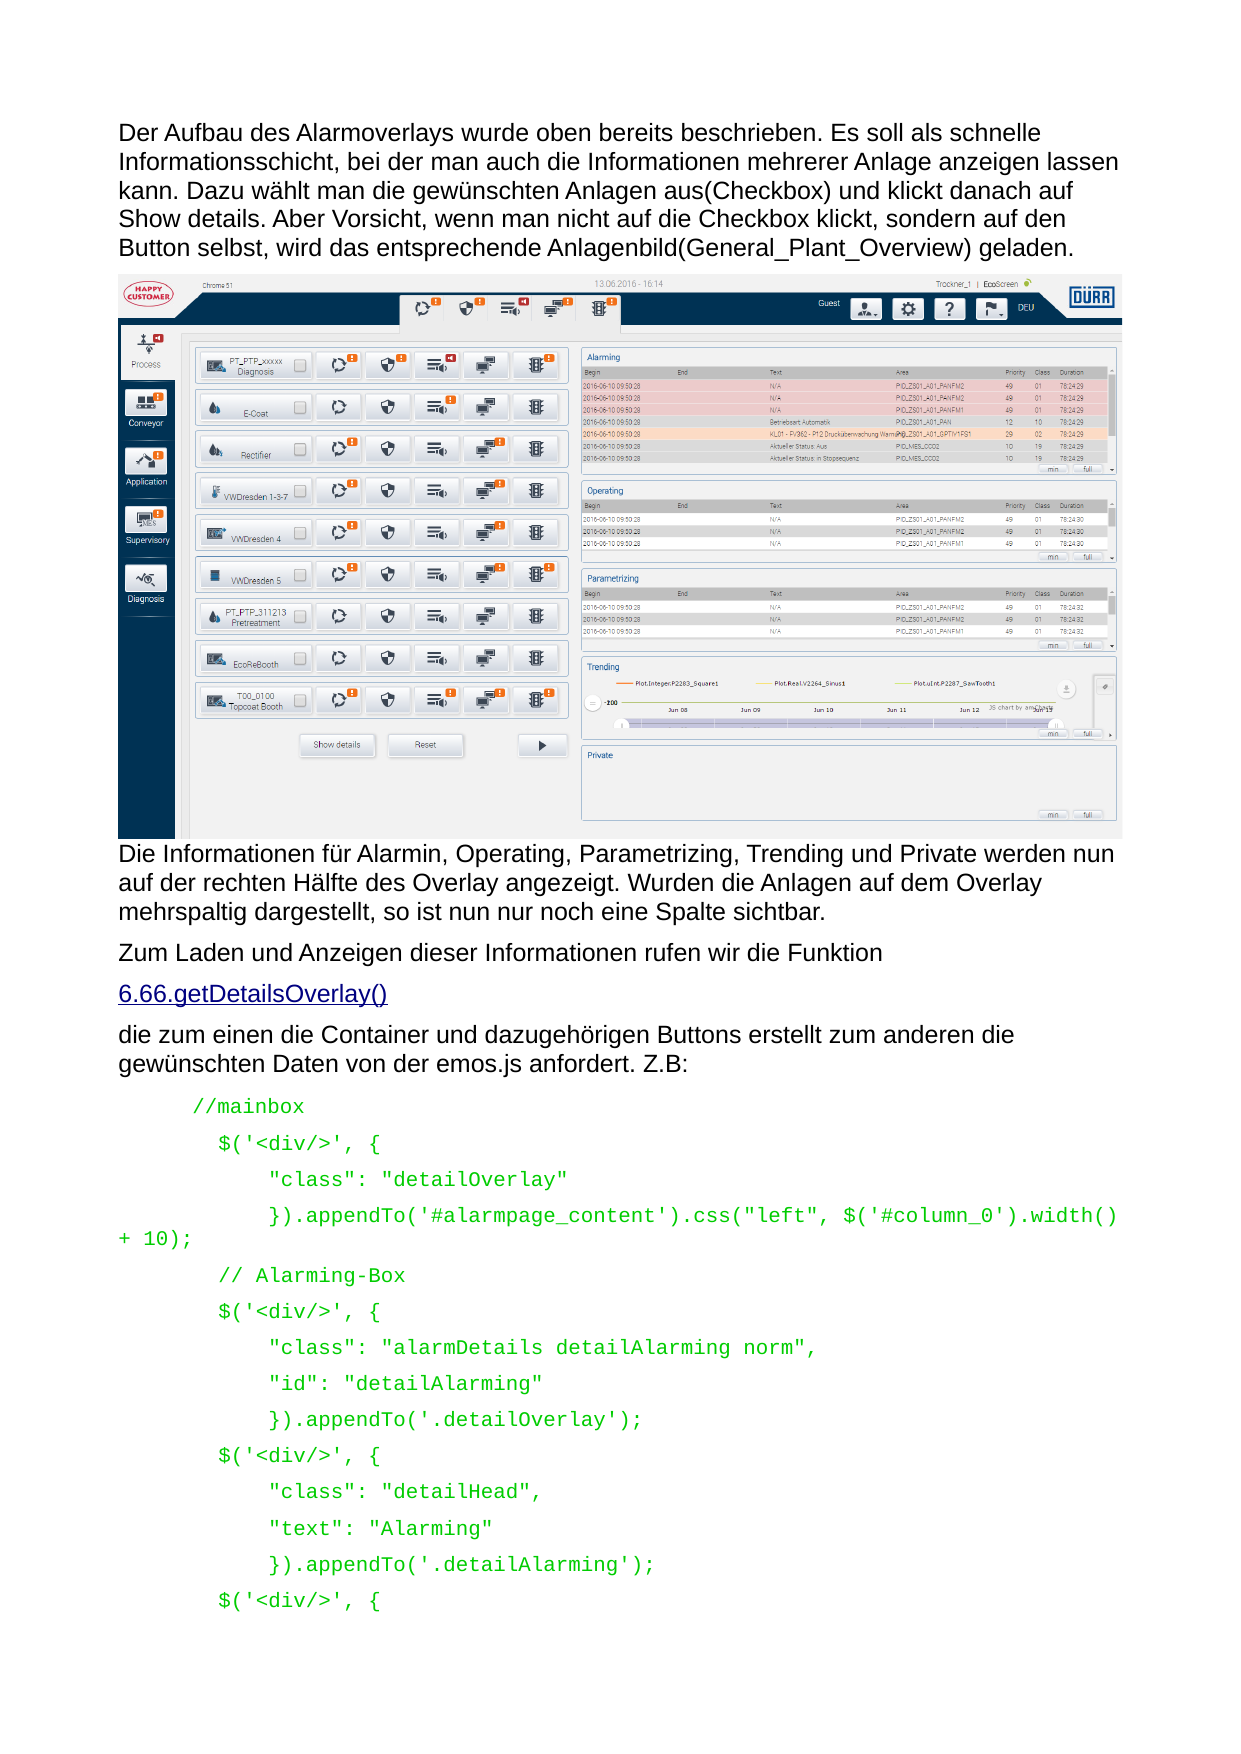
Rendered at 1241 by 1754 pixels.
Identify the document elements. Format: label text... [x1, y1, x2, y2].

text $('<div/>', { [118, 1132, 1122, 1156]
text $('<div/>', { [118, 1445, 1122, 1469]
text $('<div/>', { [118, 1590, 1122, 1613]
text "class": "alarmDetails detailAlarming norm", [118, 1337, 1122, 1361]
text Die Informationen für Alarmin, Operating, Parametrizing, Trending und Private werden nun auf der rechten Hälfte des Overlay angezeigt. Wurden die Anlagen auf dem Overlay mehrspaltig dargestellt, so ist nun nur noch eine Spalte sichtbar. [118, 839, 1122, 925]
text }).appendTo('.detailOverlay'); [118, 1409, 1122, 1433]
text "id": "detailAlarming" [118, 1373, 1122, 1397]
text Zum Laden und Anzeigen dieser Informationen rufen wir die Funktion [118, 938, 1122, 967]
text "class": "detailHead", [118, 1481, 1122, 1505]
text die zum einen die Container und dazugehörigen Buttons erstellt zum anderen die gewünschten Daten von der emos.js anfordert. Z.B: [118, 1020, 1122, 1078]
picture [118, 274, 1123, 839]
text //mainbox [118, 1090, 1122, 1120]
text }).appendTo('#alarmpage_content').css("left", $('#column_0').width() + 10); [118, 1205, 1122, 1252]
text Der Aufbau des Alarmoverlays wurde oben bereits beschrieben. Es soll als schnelle Informationsschicht, bei der man auch die Informationen mehrerer Anlage anzeigen lassen kann. Dazu wählt man die gewünschten Anlagen aus(Checkbox) und klickt danach auf Show details. Aber Vorsicht, wenn man nicht auf die Checkbox klickt, sondern auf den Button selbst, wird das entsprechende Anlagenbild(General_Plant_Overview) geladen. [118, 118, 1122, 262]
text // Alarming-Box [118, 1264, 1122, 1288]
text "text": "Alarming" [118, 1518, 1122, 1541]
text "class": "detailOverlay" [118, 1169, 1122, 1192]
text 6.66.getDetailsOverlay() [118, 979, 1122, 1008]
text $('<div/>', { [118, 1301, 1122, 1324]
text }).appendTo('.detailAlarming'); [118, 1554, 1122, 1577]
